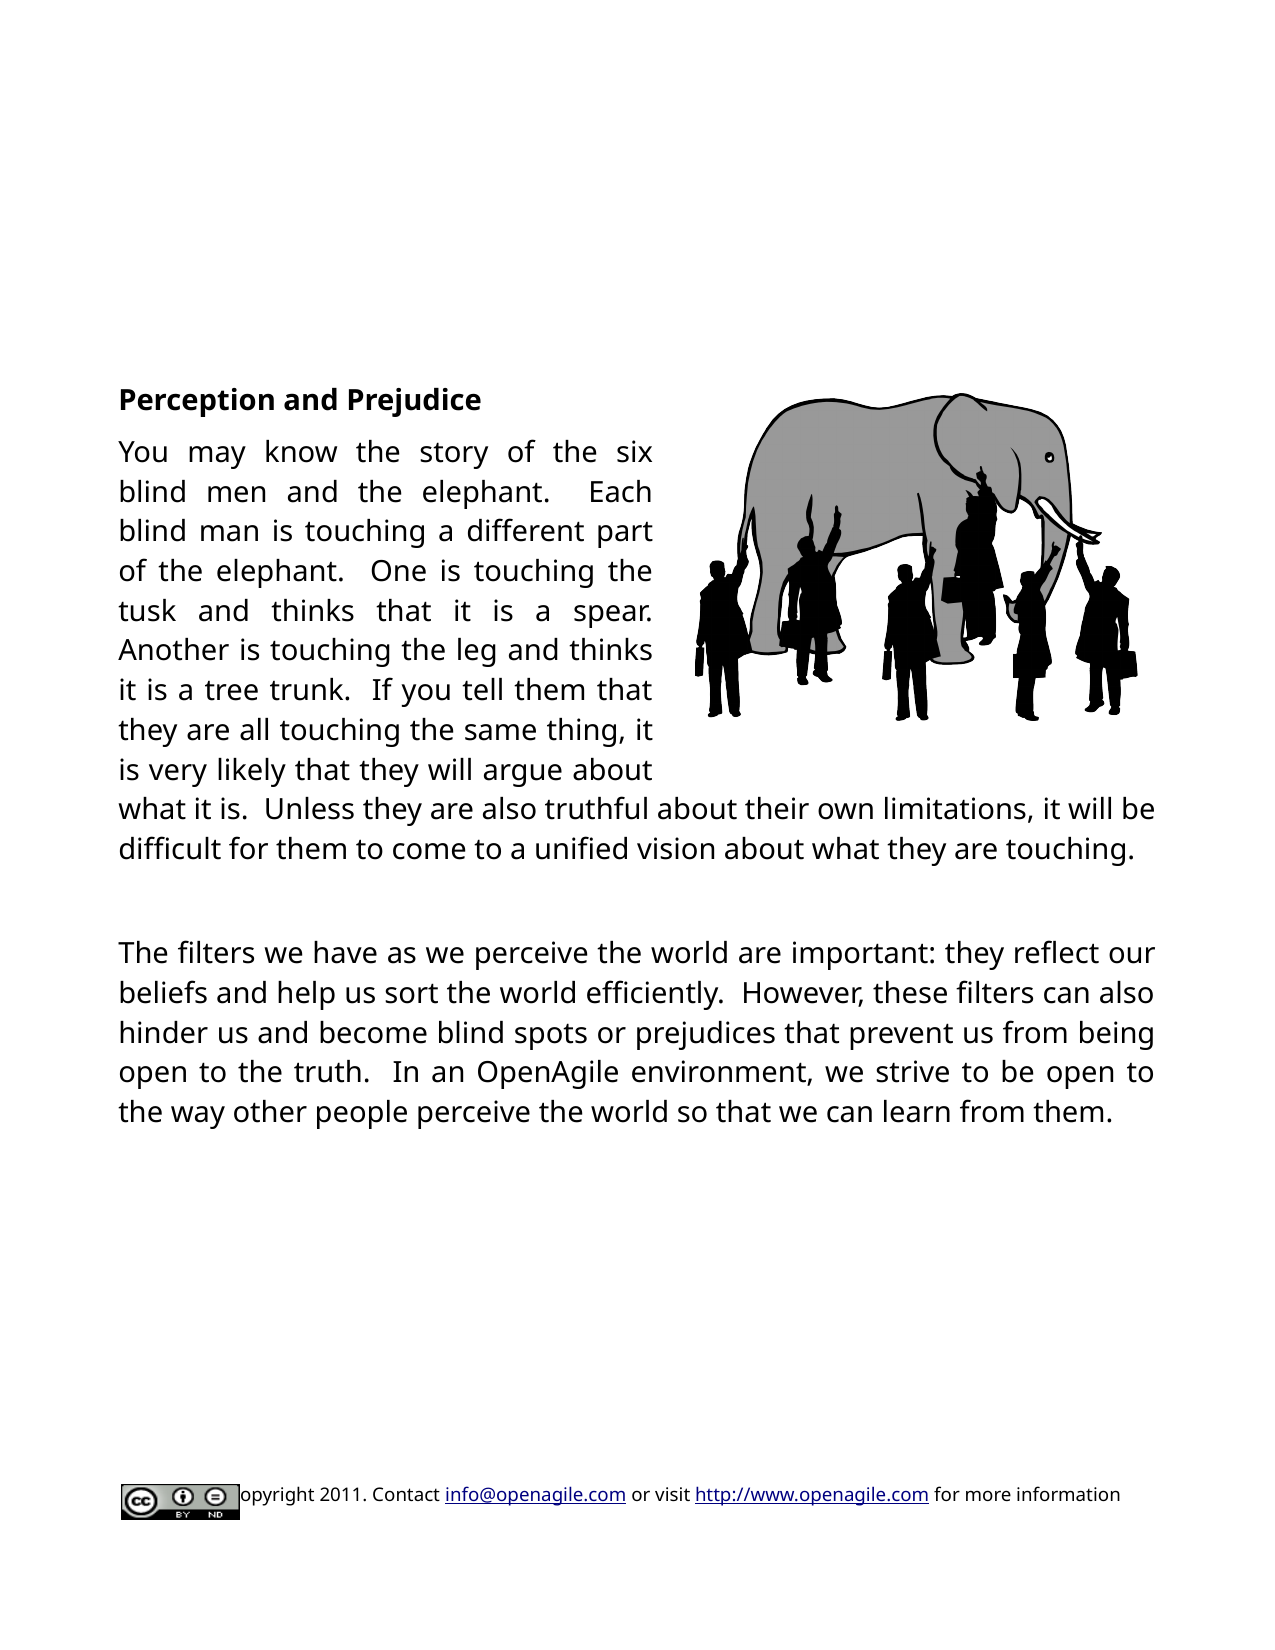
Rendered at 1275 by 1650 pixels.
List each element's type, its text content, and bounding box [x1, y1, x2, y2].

picture [121, 1484, 240, 1520]
text Perception and Prejudice [118, 379, 1157, 419]
picture [695, 393, 1138, 721]
text You may know the story of the six blind men and the elephant. Each blind man is touching a different part of the elephant. One is touching the tusk and thinks that it is a spear. Another is touching the leg and thinks it is a tree trunk. If you tell them that they are all touching the same thing, it is very likely that they will argue about what it is. Unless they are also truthful about their own limitations, it will be difficult for them to come to a unified vision about what they are touching. [118, 431, 1157, 868]
text The filters we have as we perceive the world are important: they reflect our beliefs and help us sort the world efficiently. However, these filters can also hinder us and become blind spots or prejudices that prevent us from being open to the truth. In an OpenAgile environment, we strive to be open to the way other people perceive the world so that we can learn from them. [118, 932, 1157, 1131]
